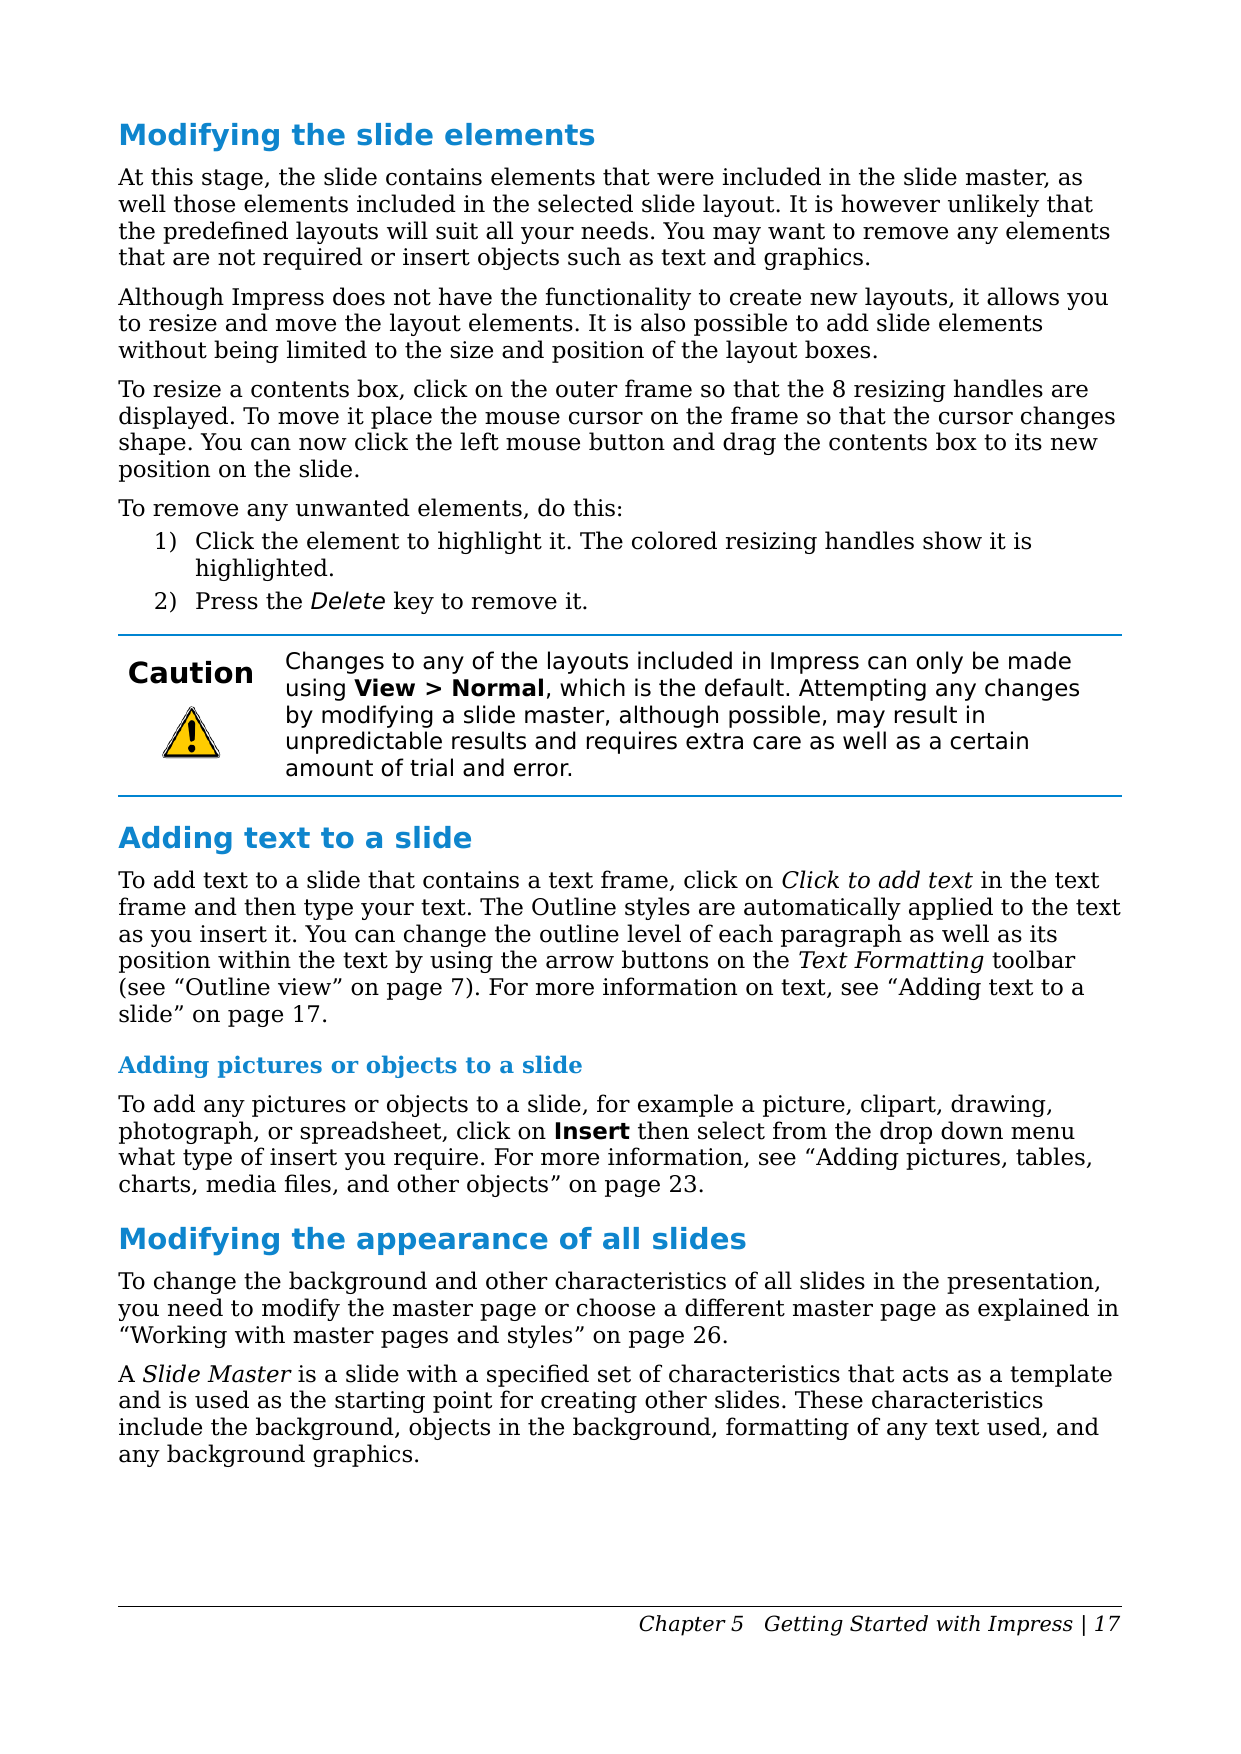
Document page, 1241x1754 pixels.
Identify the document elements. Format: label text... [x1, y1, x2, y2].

subtitle Modifying the appearance of all slides [118, 1222, 1122, 1256]
text At this stage, the slide contains elements that were included in the slide master, as well those elements included in the selected slide layout. It is however unlikely that the predefined layouts will suit all your needs. You may want to remove any elements that are not required or insert objects such as text and graphics. [118, 164, 1122, 271]
text To change the background and other characteristics of all slides in the presentation, you need to modify the master page or choose a different master page as explained in “Working with master pages and styles” on page 27. [118, 1268, 1122, 1348]
text To resize a contents box, click on the outer frame so that the 8 resizing handles are displayed. To move it place the mouse cursor on the frame so that the cursor changes shape. You can now click the left mouse button and drag the contents box to its new position on the slide. [118, 376, 1122, 483]
text A Slide Master is a slide with a specified set of characteristics that acts as a template and is used as the starting point for creating other slides. These characteristics include the background, objects in the background, formatting of any text used, and any background graphics. [118, 1361, 1122, 1468]
list Press the Delete key to remove it. [177, 588, 1122, 615]
subtitle Adding text to a slide [118, 821, 1122, 855]
picture [158, 702, 224, 762]
table_header Caution [118, 636, 263, 795]
subtitle Adding pictures or objects to a slide [118, 1052, 1122, 1079]
text Although Impress does not have the functionality to create new layouts, it allows you to resize and move the layout elements. It is also possible to add slide elements without being limited to the size and position of the layout boxes. [118, 284, 1122, 364]
table_header Changes to any of the layouts included in Impress can only be made using View > Normal, which is the default. Attempting any changes by modifying a slide master, although possible, may result in unpredictable results and requires extra care as well as a certain amount of trial and error. [264, 636, 1122, 795]
list Click the element to highlight it. The colored resizing handles show it is highlighted. [177, 528, 1122, 582]
list To remove any unwanted elements, do this: [118, 495, 1122, 522]
text To add text to a slide that contains a text frame, click on Click to add text in the text frame and then type your text. The Outline styles are automatically applied to the text as you insert it. You can change the outline level of each paragraph as well as its position within the text by using the arrow buttons on the Text Formatting toolbar (see “Outline view” on page 8). For more information on text, see “Adding text to a slide” on page 18. [118, 868, 1122, 1028]
subtitle Modifying the slide elements [118, 118, 1122, 152]
text To add any pictures or objects to a slide, for example a picture, clipart, drawing, photograph, or spreadsheet, click on Insert then select from the drop down menu what type of insert you require. For more information, see “Adding pictures, tables, charts, media files, and other objects” on page 24. [118, 1091, 1122, 1198]
